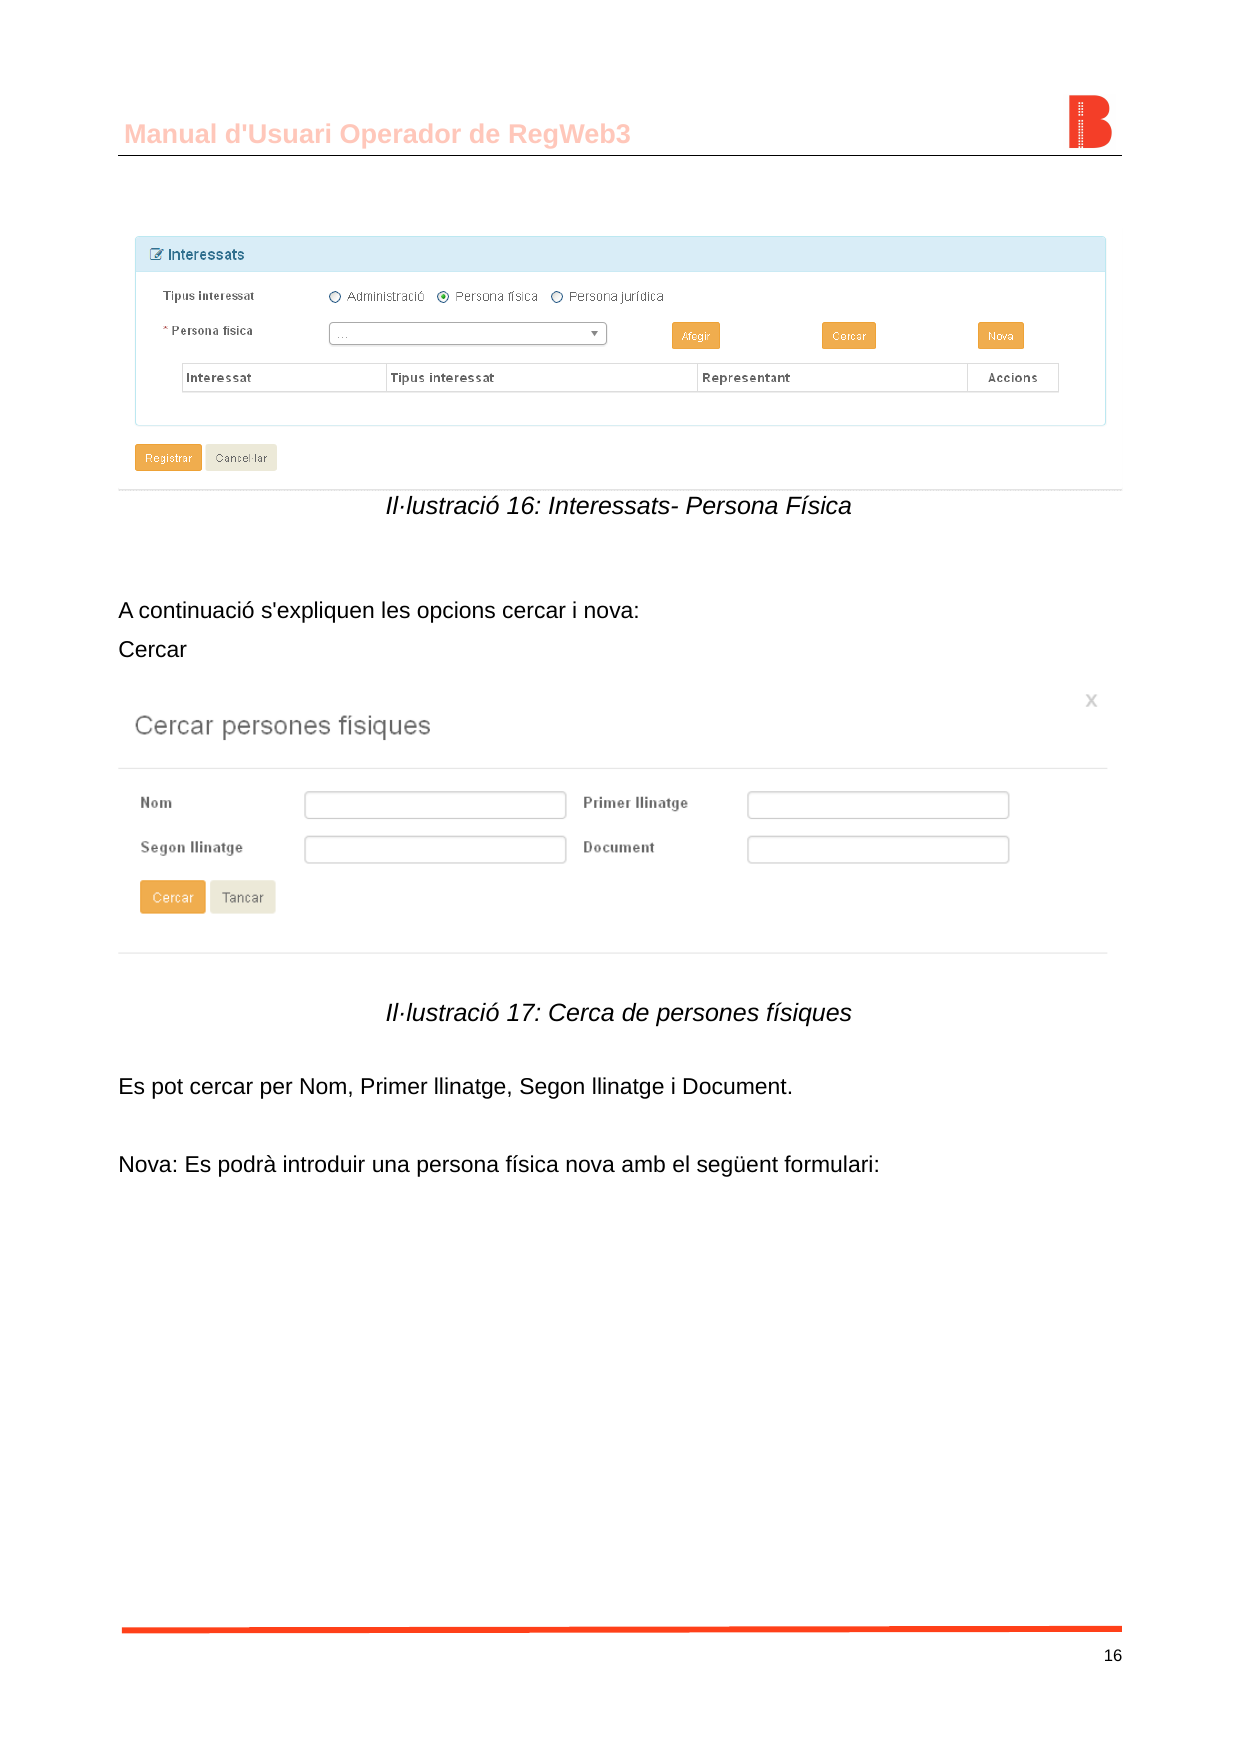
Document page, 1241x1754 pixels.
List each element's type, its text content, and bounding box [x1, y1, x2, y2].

text Es pot cercar per Nom, Primer llinatge, Segon llinatge i Document. [118, 1073, 1122, 1099]
text A continuació s'expliquen les opcions cercar i nova: [118, 597, 1122, 624]
text Cercar [118, 636, 1122, 663]
picture [118, 687, 1108, 999]
picture [118, 228, 1123, 491]
picture [1063, 94, 1117, 150]
text Il·lustració 17: Cerca de persones físiques [118, 688, 1122, 1027]
text Nova: Es podrà introduir una persona física nova amb el següent formulari: [118, 1151, 1122, 1177]
text Il·lustració 16: Interessats- Persona Física [118, 491, 1122, 520]
